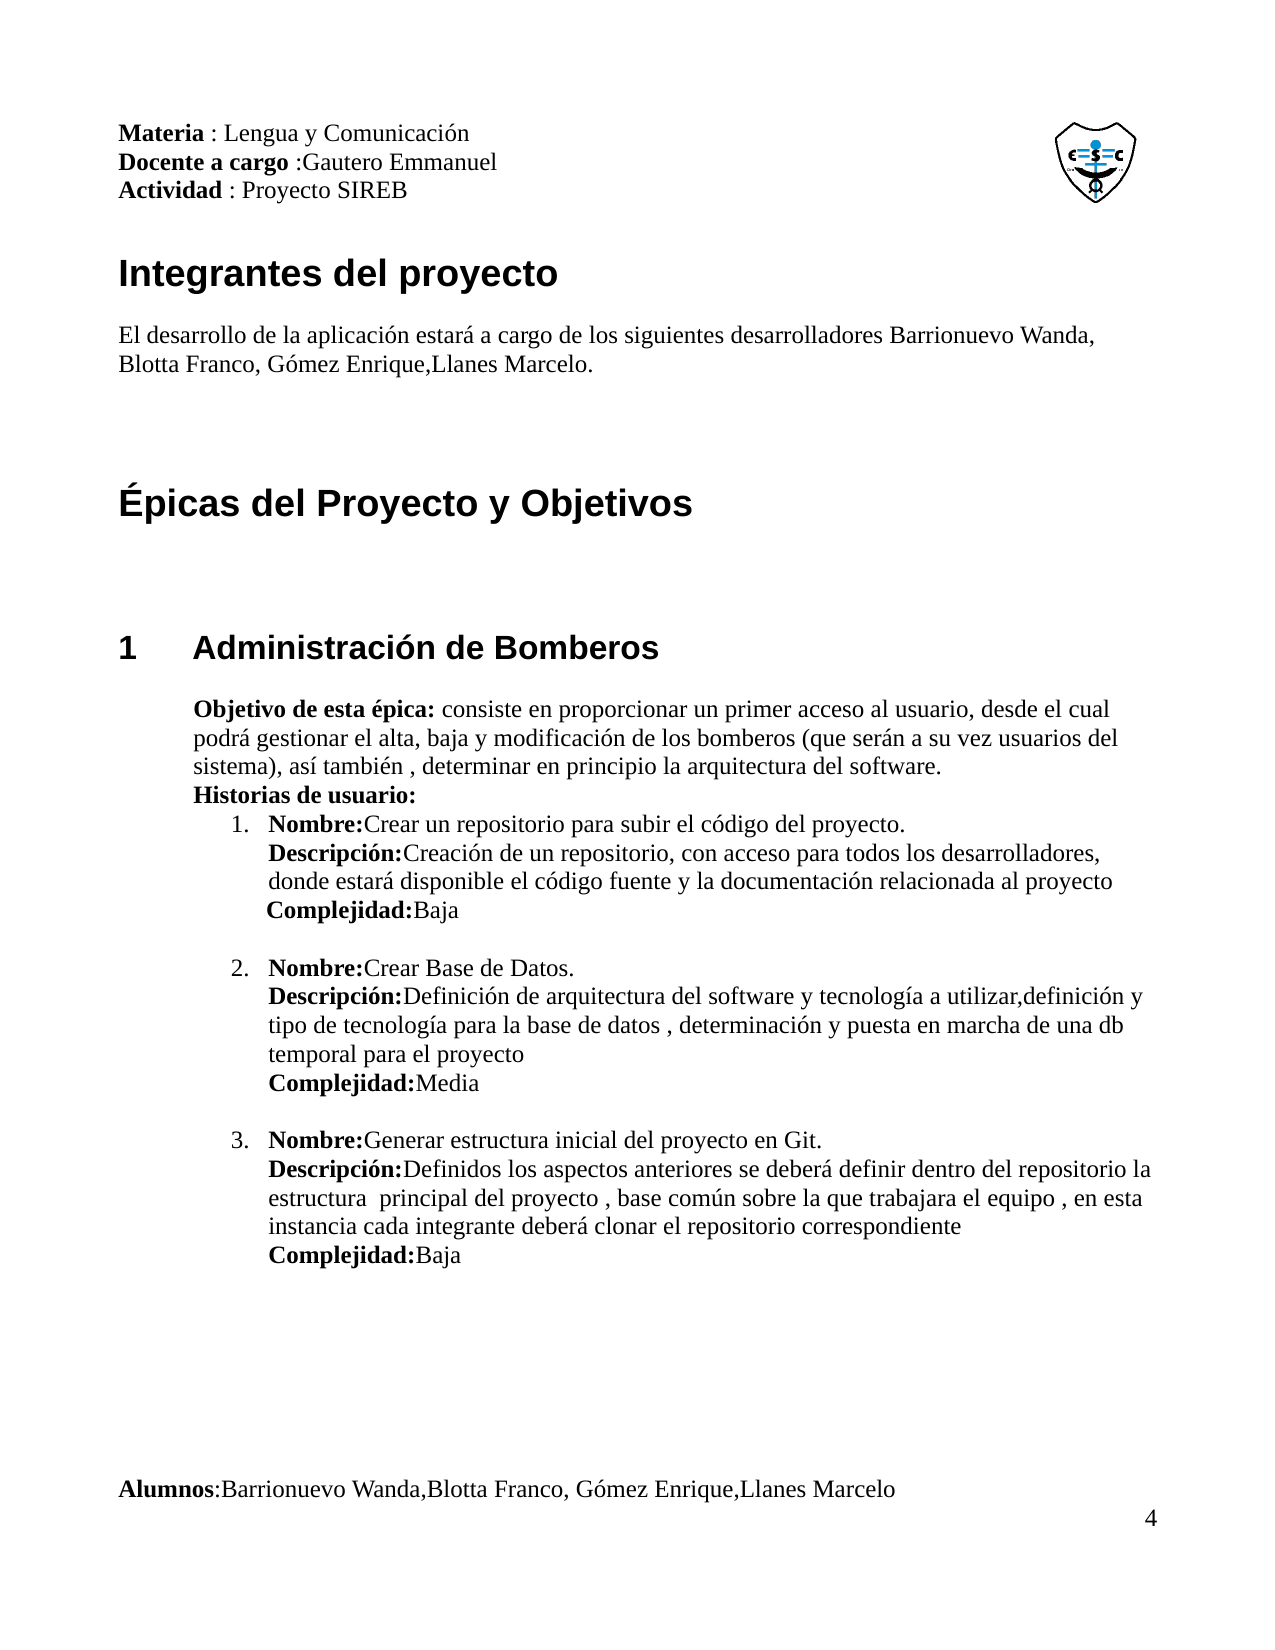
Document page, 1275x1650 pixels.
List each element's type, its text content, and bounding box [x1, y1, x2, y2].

list Descripción:Definición de arquitectura del software y tecnología a utilizar,definición y tipo de tecnología para la base de datos , determinación y puesta en marcha de una db temporal para el proyecto [231, 981, 1157, 1068]
subtitle Integrantes del proyecto [118, 234, 1157, 294]
text Complejidad:Baja [118, 895, 1157, 924]
list Complejidad:Media [231, 1068, 1157, 1096]
text El desarrollo de la aplicación estará a cargo de los siguientes desarrolladores Barrionuevo Wanda, Blotta Franco, Gómez Enrique,Llanes Marcelo. [118, 306, 1157, 378]
list Complejidad:Baja [231, 1240, 1157, 1441]
list Nombre:Crear Base de Datos. [231, 953, 1157, 981]
list Nombre:Crear un repositorio para subir el código del proyecto. [231, 809, 1157, 838]
subtitle Administración de Bomberos [118, 618, 1157, 667]
picture [1038, 104, 1152, 217]
subtitle Épicas del Proyecto y Objetivos [118, 460, 1157, 524]
list Historias de usuario: [156, 780, 1157, 809]
list Objetivo de esta épica: consiste en proporcionar un primer acceso al usuario, desde el cual podrá gestionar el alta, baja y modificación de los bomberos (que serán a su vez usuarios del sistema), así también , determinar en principio la arquitectura del software. [156, 679, 1157, 780]
list Descripción:Creación de un repositorio, con acceso para todos los desarrolladores, donde estará disponible el código fuente y la documentación relacionada al proyecto [231, 838, 1157, 895]
list Descripción:Definidos los aspectos anteriores se deberá definir dentro del repositorio la estructura principal del proyecto , base común sobre la que trabajara el equipo , en esta instancia cada integrante deberá clonar el repositorio correspondiente [231, 1154, 1157, 1240]
list Nombre:Generar estructura inicial del proyecto en Git. [231, 1125, 1157, 1154]
